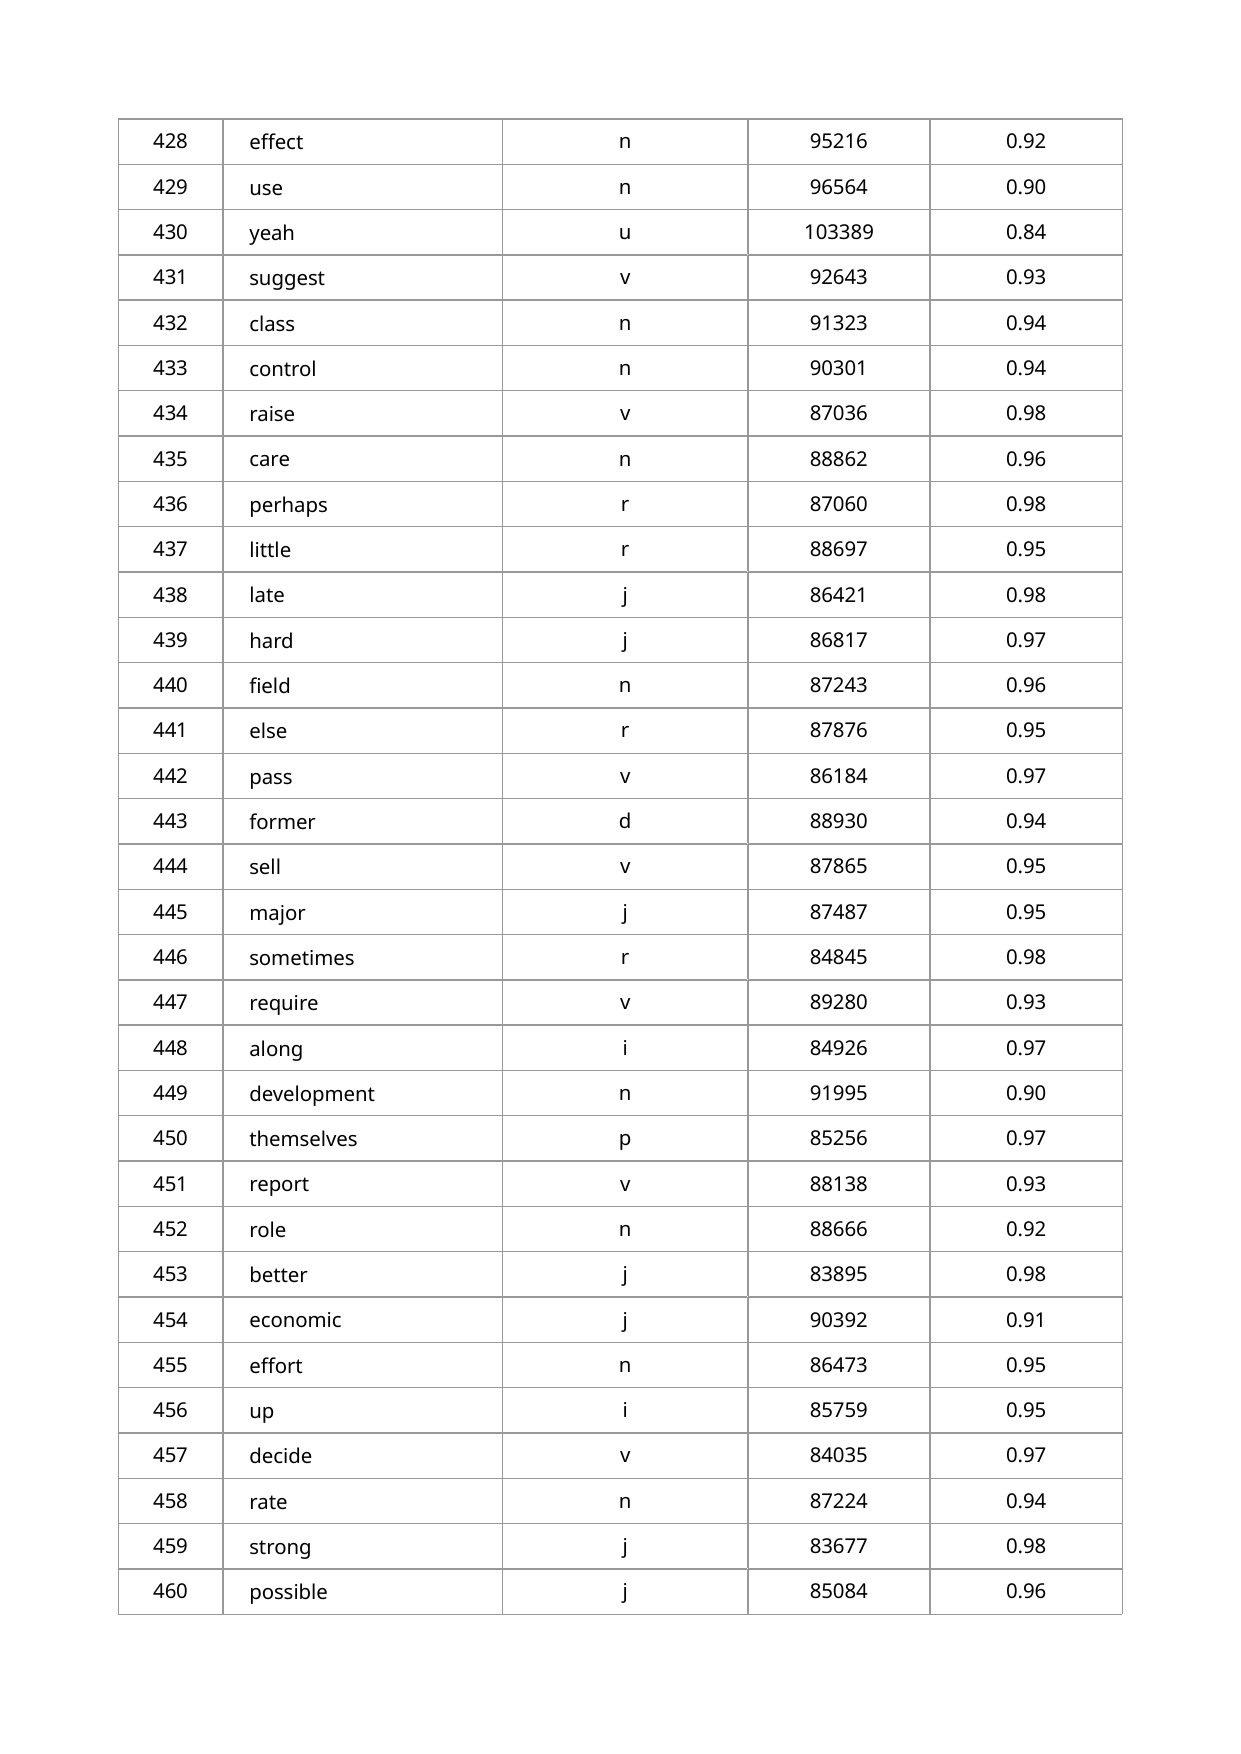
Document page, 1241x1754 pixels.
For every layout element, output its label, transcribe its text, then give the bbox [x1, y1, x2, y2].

table_cell 85256 [749, 1116, 929, 1160]
table_cell p [503, 1116, 747, 1160]
table_cell 450 [119, 1116, 222, 1160]
table_cell v [503, 1162, 747, 1206]
table_cell 438 [119, 573, 222, 617]
table_cell u [503, 210, 747, 254]
table_cell 455 [119, 1343, 222, 1387]
table_cell n [503, 1207, 747, 1251]
table_cell 0.91 [931, 1298, 1122, 1342]
table_cell 0.96 [931, 437, 1122, 481]
table_cell 451 [119, 1162, 222, 1206]
table_cell 0.90 [931, 1071, 1122, 1115]
table_cell 0.92 [931, 120, 1122, 163]
table_cell 0.93 [931, 981, 1122, 1024]
table_cell along [224, 1026, 502, 1070]
table_cell 432 [119, 301, 222, 345]
table_cell 85084 [749, 1570, 929, 1613]
table_cell field [224, 663, 502, 707]
table_cell 91323 [749, 301, 929, 345]
table_cell better [224, 1252, 502, 1296]
table_cell 453 [119, 1252, 222, 1296]
table_cell former [224, 799, 502, 843]
table_cell n [503, 1071, 747, 1115]
table_cell late [224, 573, 502, 617]
table_cell perhaps [224, 482, 502, 526]
table_cell 0.97 [931, 1116, 1122, 1160]
table_cell v [503, 256, 747, 299]
table_cell n [503, 663, 747, 707]
table_cell 87876 [749, 709, 929, 752]
table_cell 86184 [749, 754, 929, 798]
table_cell 429 [119, 165, 222, 209]
table_cell 440 [119, 663, 222, 707]
table_cell j [503, 1570, 747, 1613]
table_cell 87060 [749, 482, 929, 526]
table_cell d [503, 799, 747, 843]
table_cell 445 [119, 890, 222, 934]
table_cell 91995 [749, 1071, 929, 1115]
table_cell rate [224, 1479, 502, 1523]
table_cell require [224, 981, 502, 1024]
table_cell 88697 [749, 527, 929, 571]
table_cell effort [224, 1343, 502, 1387]
table_cell 0.94 [931, 1479, 1122, 1523]
table_cell 84035 [749, 1434, 929, 1477]
table_cell effect [224, 120, 502, 163]
table_cell v [503, 1434, 747, 1477]
table_cell 0.84 [931, 210, 1122, 254]
table_cell r [503, 935, 747, 979]
table_cell 0.94 [931, 799, 1122, 843]
table_cell 459 [119, 1524, 222, 1568]
table_cell 460 [119, 1570, 222, 1613]
table_cell i [503, 1388, 747, 1432]
table_cell i [503, 1026, 747, 1070]
table_cell 0.97 [931, 754, 1122, 798]
table_cell 0.96 [931, 1570, 1122, 1613]
table_cell 88930 [749, 799, 929, 843]
table_cell yeah [224, 210, 502, 254]
table_cell j [503, 890, 747, 934]
table_cell 434 [119, 391, 222, 435]
table_cell 433 [119, 346, 222, 390]
table_cell j [503, 618, 747, 662]
table_cell strong [224, 1524, 502, 1568]
table_cell v [503, 981, 747, 1024]
table_cell 0.92 [931, 1207, 1122, 1251]
table_cell 431 [119, 256, 222, 299]
table_cell 83677 [749, 1524, 929, 1568]
table_cell 452 [119, 1207, 222, 1251]
table_cell 90301 [749, 346, 929, 390]
table_cell suggest [224, 256, 502, 299]
table_cell pass [224, 754, 502, 798]
table_cell 88666 [749, 1207, 929, 1251]
table_cell 0.95 [931, 845, 1122, 888]
table_cell n [503, 1479, 747, 1523]
table_cell 439 [119, 618, 222, 662]
table_cell care [224, 437, 502, 481]
table_cell hard [224, 618, 502, 662]
table_cell 430 [119, 210, 222, 254]
table_cell 0.98 [931, 935, 1122, 979]
table_cell 87865 [749, 845, 929, 888]
table_cell n [503, 346, 747, 390]
table_cell j [503, 573, 747, 617]
table_cell n [503, 1343, 747, 1387]
table_cell 103389 [749, 210, 929, 254]
table_cell report [224, 1162, 502, 1206]
table_cell 446 [119, 935, 222, 979]
table_cell else [224, 709, 502, 752]
table_cell r [503, 482, 747, 526]
table_cell 457 [119, 1434, 222, 1477]
table_cell 428 [119, 120, 222, 163]
table_cell 87036 [749, 391, 929, 435]
table_cell 0.93 [931, 1162, 1122, 1206]
table_cell 0.97 [931, 1026, 1122, 1070]
table_cell 86817 [749, 618, 929, 662]
table_cell 435 [119, 437, 222, 481]
table_cell up [224, 1388, 502, 1432]
table_cell 84926 [749, 1026, 929, 1070]
table_cell 89280 [749, 981, 929, 1024]
table_cell 83895 [749, 1252, 929, 1296]
table_cell sell [224, 845, 502, 888]
table_cell 436 [119, 482, 222, 526]
table_cell 449 [119, 1071, 222, 1115]
table_cell economic [224, 1298, 502, 1342]
table_cell v [503, 391, 747, 435]
table_cell 88138 [749, 1162, 929, 1206]
table_cell 441 [119, 709, 222, 752]
table_cell 0.98 [931, 391, 1122, 435]
table_cell 90392 [749, 1298, 929, 1342]
table_cell 0.98 [931, 573, 1122, 617]
table_cell 0.96 [931, 663, 1122, 707]
table_cell 0.97 [931, 1434, 1122, 1477]
table_cell sometimes [224, 935, 502, 979]
table_cell j [503, 1298, 747, 1342]
table_cell 0.94 [931, 346, 1122, 390]
table_cell 0.98 [931, 1252, 1122, 1296]
table_cell n [503, 437, 747, 481]
table_cell 448 [119, 1026, 222, 1070]
table_cell use [224, 165, 502, 209]
table_cell n [503, 301, 747, 345]
table_cell 87487 [749, 890, 929, 934]
table_cell little [224, 527, 502, 571]
table_cell 447 [119, 981, 222, 1024]
table_cell 444 [119, 845, 222, 888]
table_cell 85759 [749, 1388, 929, 1432]
table_cell 458 [119, 1479, 222, 1523]
table_cell 87243 [749, 663, 929, 707]
table_cell v [503, 845, 747, 888]
table_cell 0.95 [931, 527, 1122, 571]
table_cell 87224 [749, 1479, 929, 1523]
table_cell class [224, 301, 502, 345]
table_cell role [224, 1207, 502, 1251]
table_cell j [503, 1524, 747, 1568]
table_cell 0.95 [931, 890, 1122, 934]
table_cell r [503, 709, 747, 752]
table_cell 0.95 [931, 709, 1122, 752]
table_cell 84845 [749, 935, 929, 979]
table_cell n [503, 165, 747, 209]
table_cell 0.97 [931, 618, 1122, 662]
table_cell 0.94 [931, 301, 1122, 345]
table_cell 456 [119, 1388, 222, 1432]
table_cell development [224, 1071, 502, 1115]
table_cell 95216 [749, 120, 929, 163]
table_cell major [224, 890, 502, 934]
table_cell 0.98 [931, 482, 1122, 526]
table_cell 0.95 [931, 1343, 1122, 1387]
table_cell possible [224, 1570, 502, 1613]
table_cell 0.90 [931, 165, 1122, 209]
table_cell j [503, 1252, 747, 1296]
table_cell 0.93 [931, 256, 1122, 299]
table_cell 96564 [749, 165, 929, 209]
table_cell control [224, 346, 502, 390]
table_cell 437 [119, 527, 222, 571]
table_cell r [503, 527, 747, 571]
table_cell themselves [224, 1116, 502, 1160]
table_cell 0.95 [931, 1388, 1122, 1432]
table_cell 0.98 [931, 1524, 1122, 1568]
table_cell 86421 [749, 573, 929, 617]
table_cell raise [224, 391, 502, 435]
table_cell n [503, 120, 747, 163]
table_cell 443 [119, 799, 222, 843]
table_cell v [503, 754, 747, 798]
table_cell 86473 [749, 1343, 929, 1387]
table_cell 454 [119, 1298, 222, 1342]
table_cell decide [224, 1434, 502, 1477]
table_cell 442 [119, 754, 222, 798]
table_cell 92643 [749, 256, 929, 299]
table_cell 88862 [749, 437, 929, 481]
